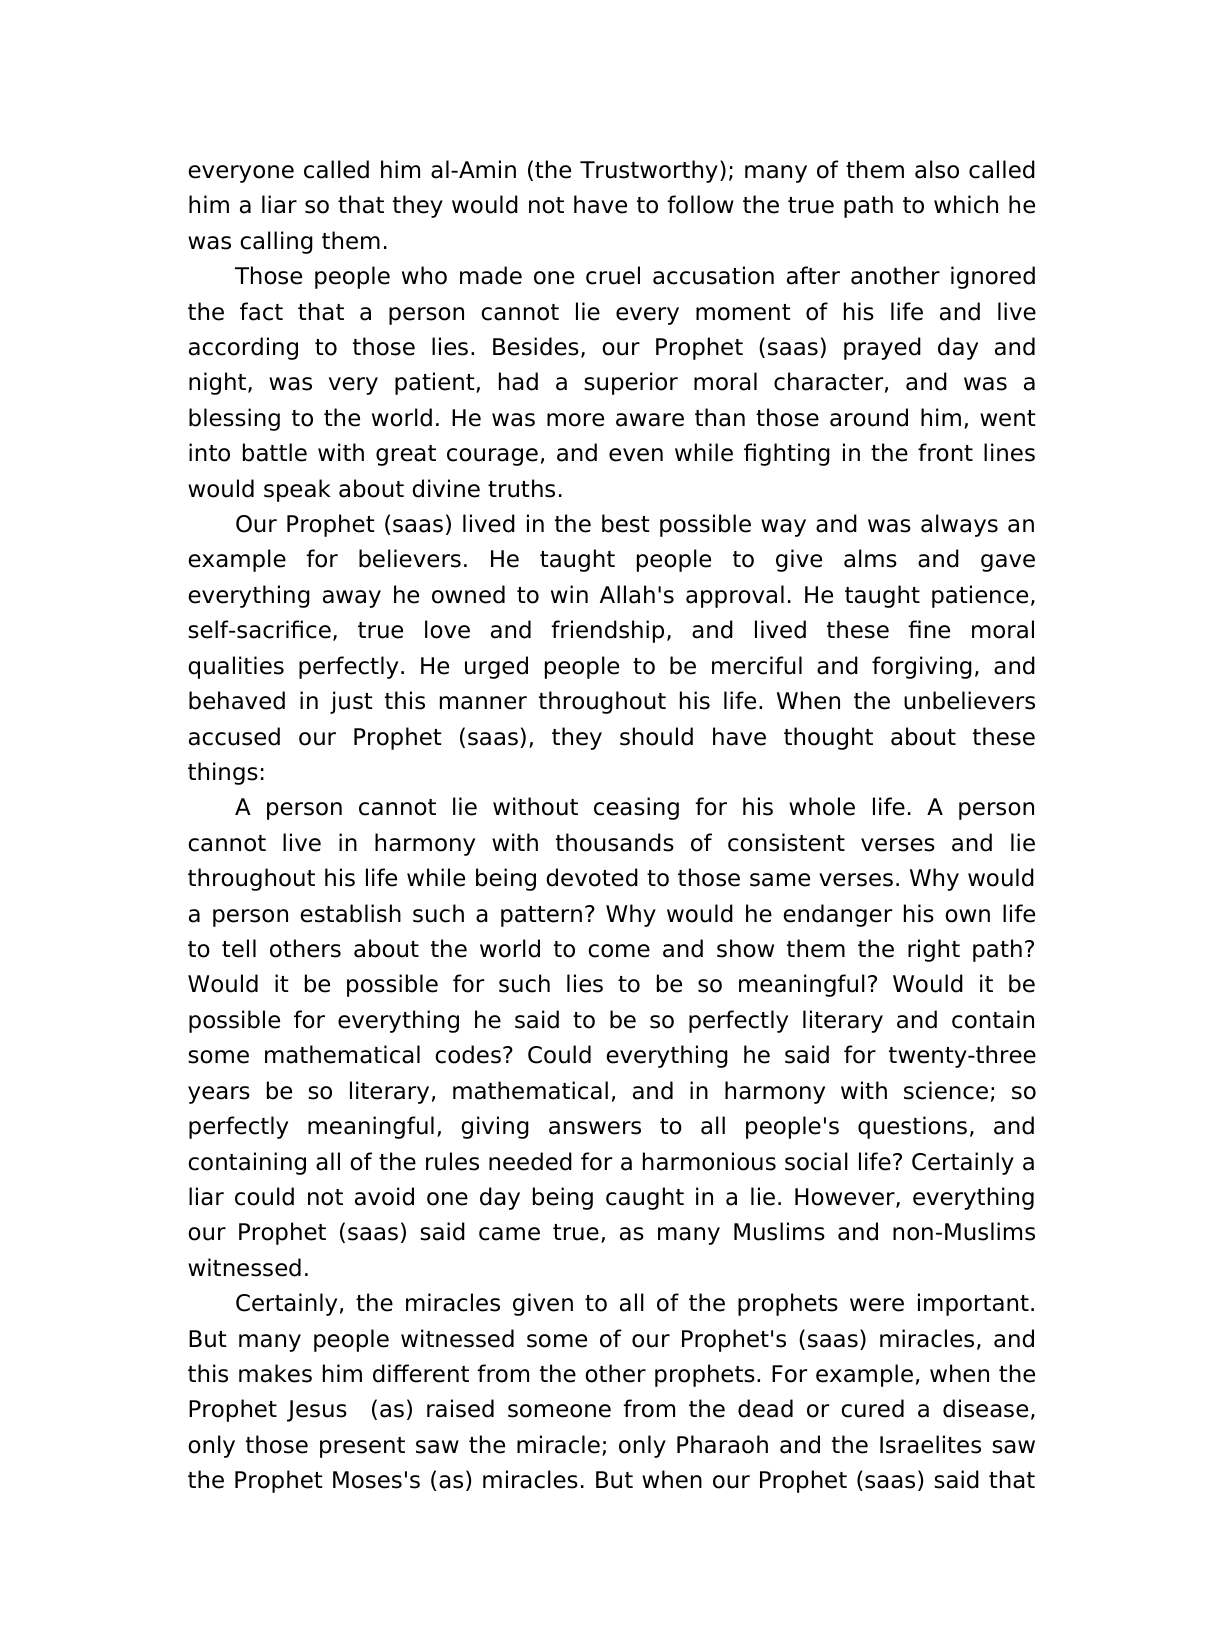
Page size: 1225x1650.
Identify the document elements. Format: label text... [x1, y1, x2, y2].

text Our Prophet (saas) lived in the best possible way and was always an example for believers. He taught people to give alms and gave everything away he owned to win Allah's approval. He taught patience, self-sacrifice, true love and friendship, and lived these fine moral qualities perfectly. He urged people to be merciful and forgiving, and behaved in just this manner throughout his life. When the unbelievers accused our Prophet (saas), they should have thought about these things: [187, 504, 1037, 787]
text Certainly, the miracles given to all of the prophets were important. But many people witnessed some of our Prophet's (saas) miracles, and this makes him different from the other prophets. For example, when the Prophet Jesus (as) raised someone from the dead or cured a disease, only those present saw the miracle; only Pharaoh and the Israelites saw the Prophet Moses's (as) miracles. But when our Prophet (saas) said that [187, 1283, 1037, 1496]
text A person cannot lie without ceasing for his whole life. A person cannot live in harmony with thousands of consistent verses and lie throughout his life while being devoted to those same verses. Why would a person establish such a pattern? Why would he endanger his own life to tell others about the world to come and show them the right path? Would it be possible for such lies to be so meaningful? Would it be possible for everything he said to be so perfectly literary and contain some mathematical codes? Could everything he said for twenty-three years be so literary, mathematical, and in harmony with science; so perfectly meaningful, giving answers to all people's questions, and containing all of the rules needed for a harmonious social life? Certainly a liar could not avoid one day being caught in a lie. However, everything our Prophet (saas) said came true, as many Muslims and non-Muslims witnessed. [187, 787, 1037, 1283]
text everyone called him al-Amin (the Trustworthy); many of them also called him a liar so that they would not have to follow the true path to which he was calling them. [187, 150, 1037, 256]
text Those people who made one cruel accusation after another ignored the fact that a person cannot lie every moment of his life and live according to those lies. Besides, our Prophet (saas) prayed day and night, was very patient, had a superior moral character, and was a blessing to the world. He was more aware than those around him, went into battle with great courage, and even while fighting in the front lines would speak about divine truths. [187, 256, 1037, 504]
